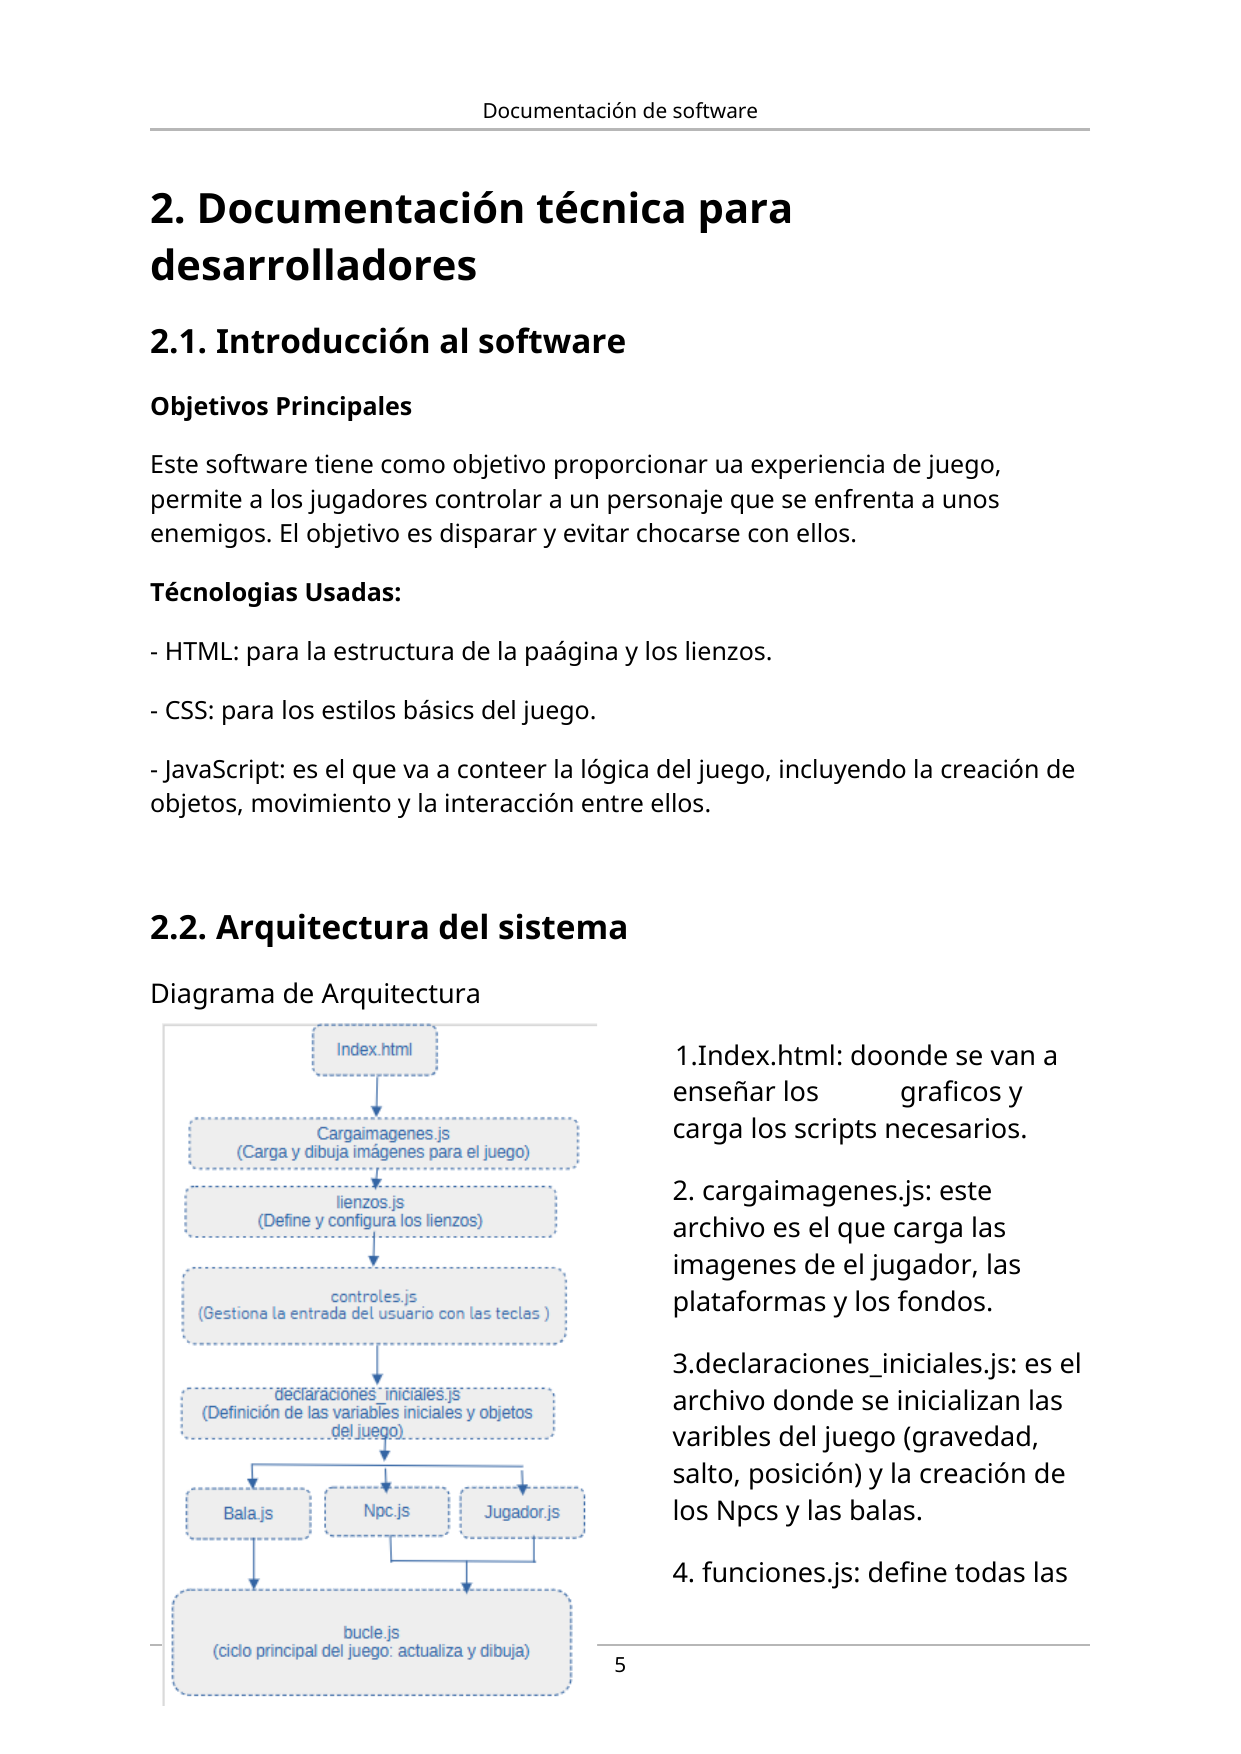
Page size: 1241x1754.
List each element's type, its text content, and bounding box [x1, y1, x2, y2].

text Este software tiene como objetivo proporcionar ua experiencia de juego, permite a los jugadores controlar a un personaje que se enfrenta a unos enemigos. El objetivo es disparar y evitar chocarse con ellos. [150, 447, 1090, 549]
subtitle 2.2. Arquitectura del sistema [150, 904, 1090, 949]
text Técnologias Usadas: [150, 574, 1090, 608]
text 1.Index.html: doonde se van a enseñar los graficos y carga los scripts necesarios. [598, 1036, 1090, 1147]
text 3.declaraciones_iniciales.js: es el archivo donde se inicializan las varibles del juego (gravedad, salto, posición) y la creación de los Npcs y las balas. [598, 1344, 1090, 1528]
subtitle 2. Documentación técnica para desarrolladores [150, 179, 1090, 293]
picture [162, 1016, 598, 1706]
text Objetivos Principales [150, 388, 1090, 422]
text - HTML: para la estructura de la paágina y los lienzos. [150, 633, 1090, 667]
subtitle 2.1. Introducción al software [150, 318, 1090, 363]
text - CSS: para los estilos básics del juego. [150, 692, 1090, 727]
text Diagrama de Arquitectura [150, 974, 1090, 1011]
text - JavaScript: es el que va a conteer la lógica del juego, incluyendo la creación de objetos, movimiento y la interacción entre ellos. [150, 752, 1090, 820]
text 4. funciones.js: define todas las [598, 1553, 1090, 1590]
text 2. cargaimagenes.js: este archivo es el que carga las imagenes de el jugador, las plataformas y los fondos. [598, 1172, 1090, 1319]
